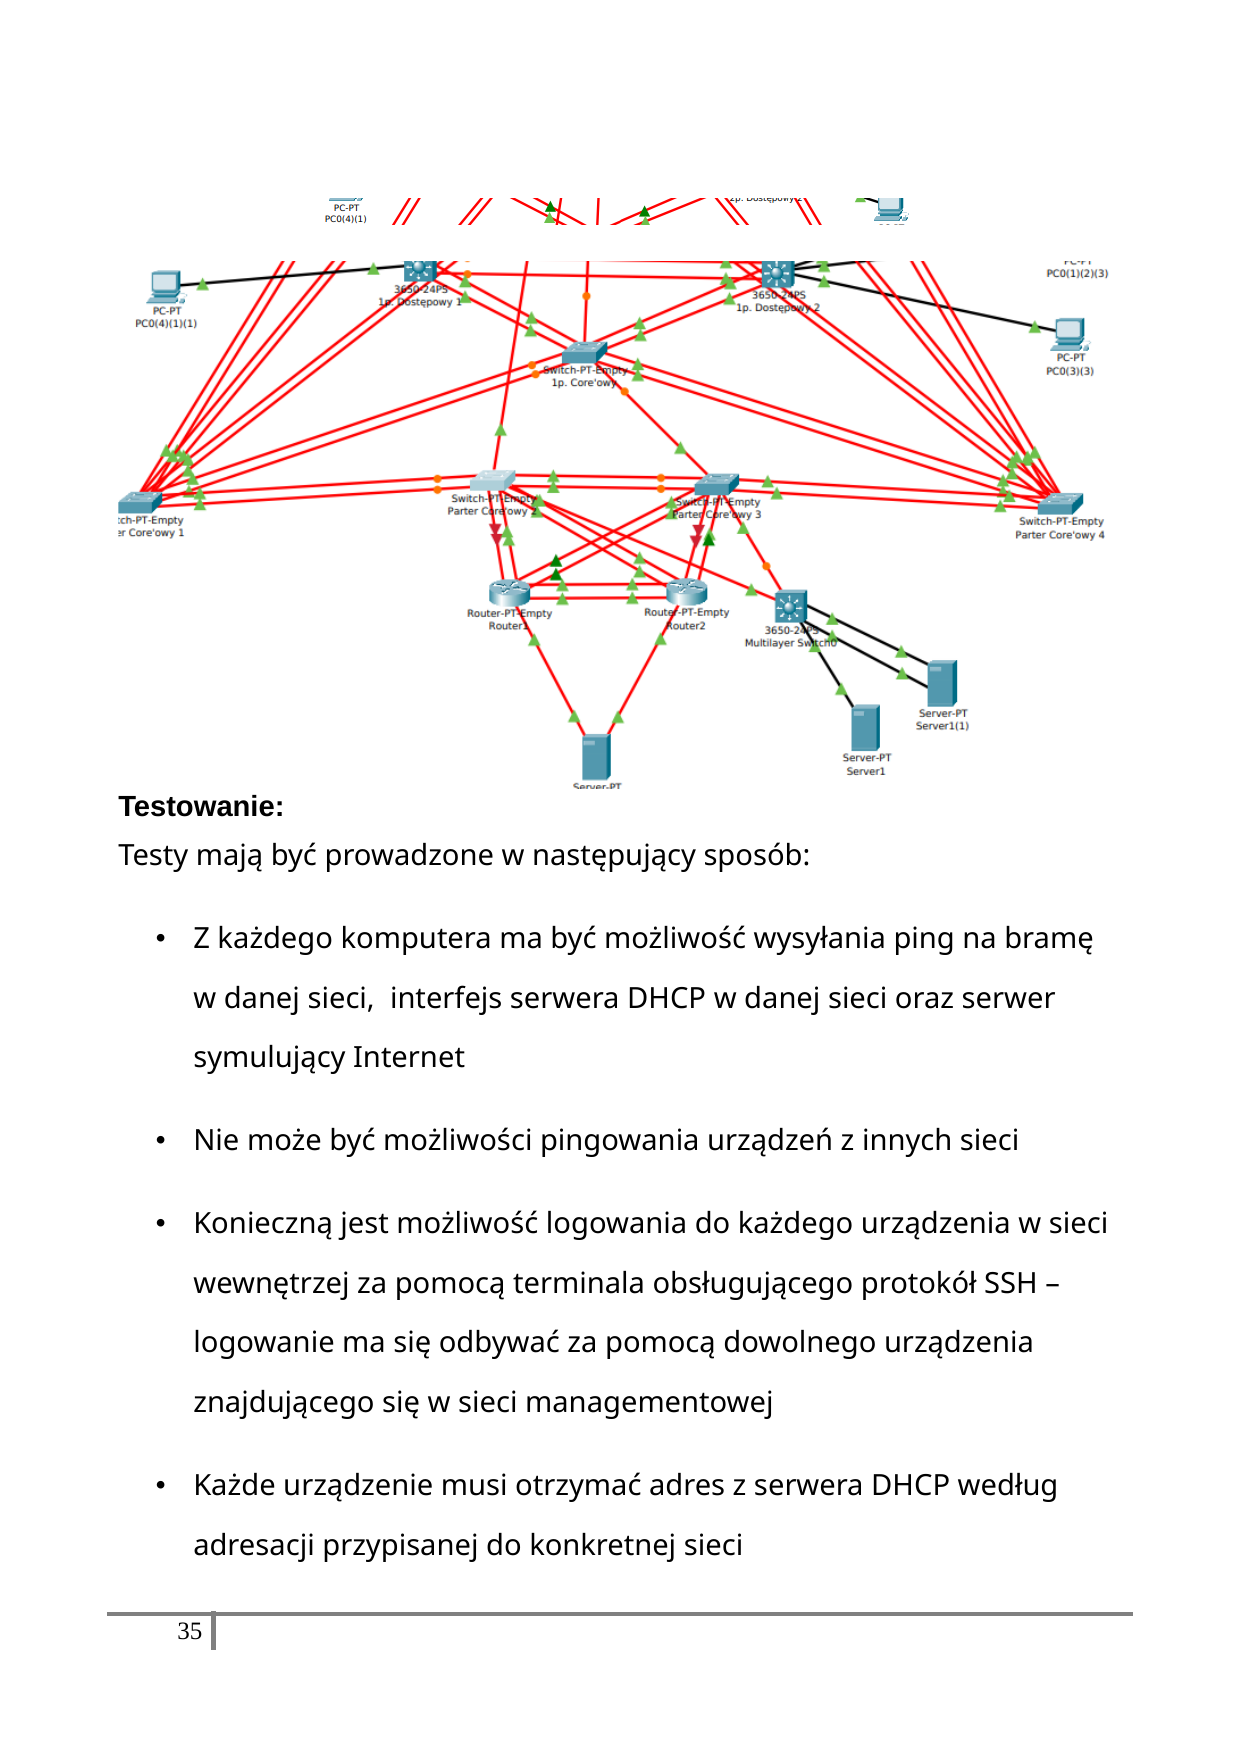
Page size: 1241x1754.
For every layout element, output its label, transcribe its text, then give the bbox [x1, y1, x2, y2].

subtitle Testowanie: [118, 789, 1122, 822]
list Każde urządzenie musi otrzymać adres z serwera DHCP według adresacji przypisanej do konkretnej sieci [156, 1464, 1122, 1564]
text Ilustracja 5: Część dolna topologi; [118, 175, 1122, 198]
list Konieczną jest możliwość logowania do każdego urządzenia w sieci wewnętrzej za pomocą terminala obsługującego protokół SSH – logowanie ma się odbywać za pomocą dowolnego urządzenia znajdującego się w sieci managementowej [156, 1203, 1122, 1421]
list Z każdego komputera ma być możliwość wysyłania ping na bramę w danej sieci, interfejs serwera DHCP w danej sieci oraz serwer symulujący Internet [156, 917, 1122, 1076]
text Testy mają być prowadzone w następujący sposób: [118, 834, 1122, 874]
text Ilustracja 6: Częśc najniższa topologi: serwer symulujący WAN, Routery oraz serwery DHCP; Źródło: Własne / Packet Tracer [118, 238, 1122, 261]
list Nie może być możliwości pingowania urządzeń z innych sieci [156, 1119, 1122, 1159]
